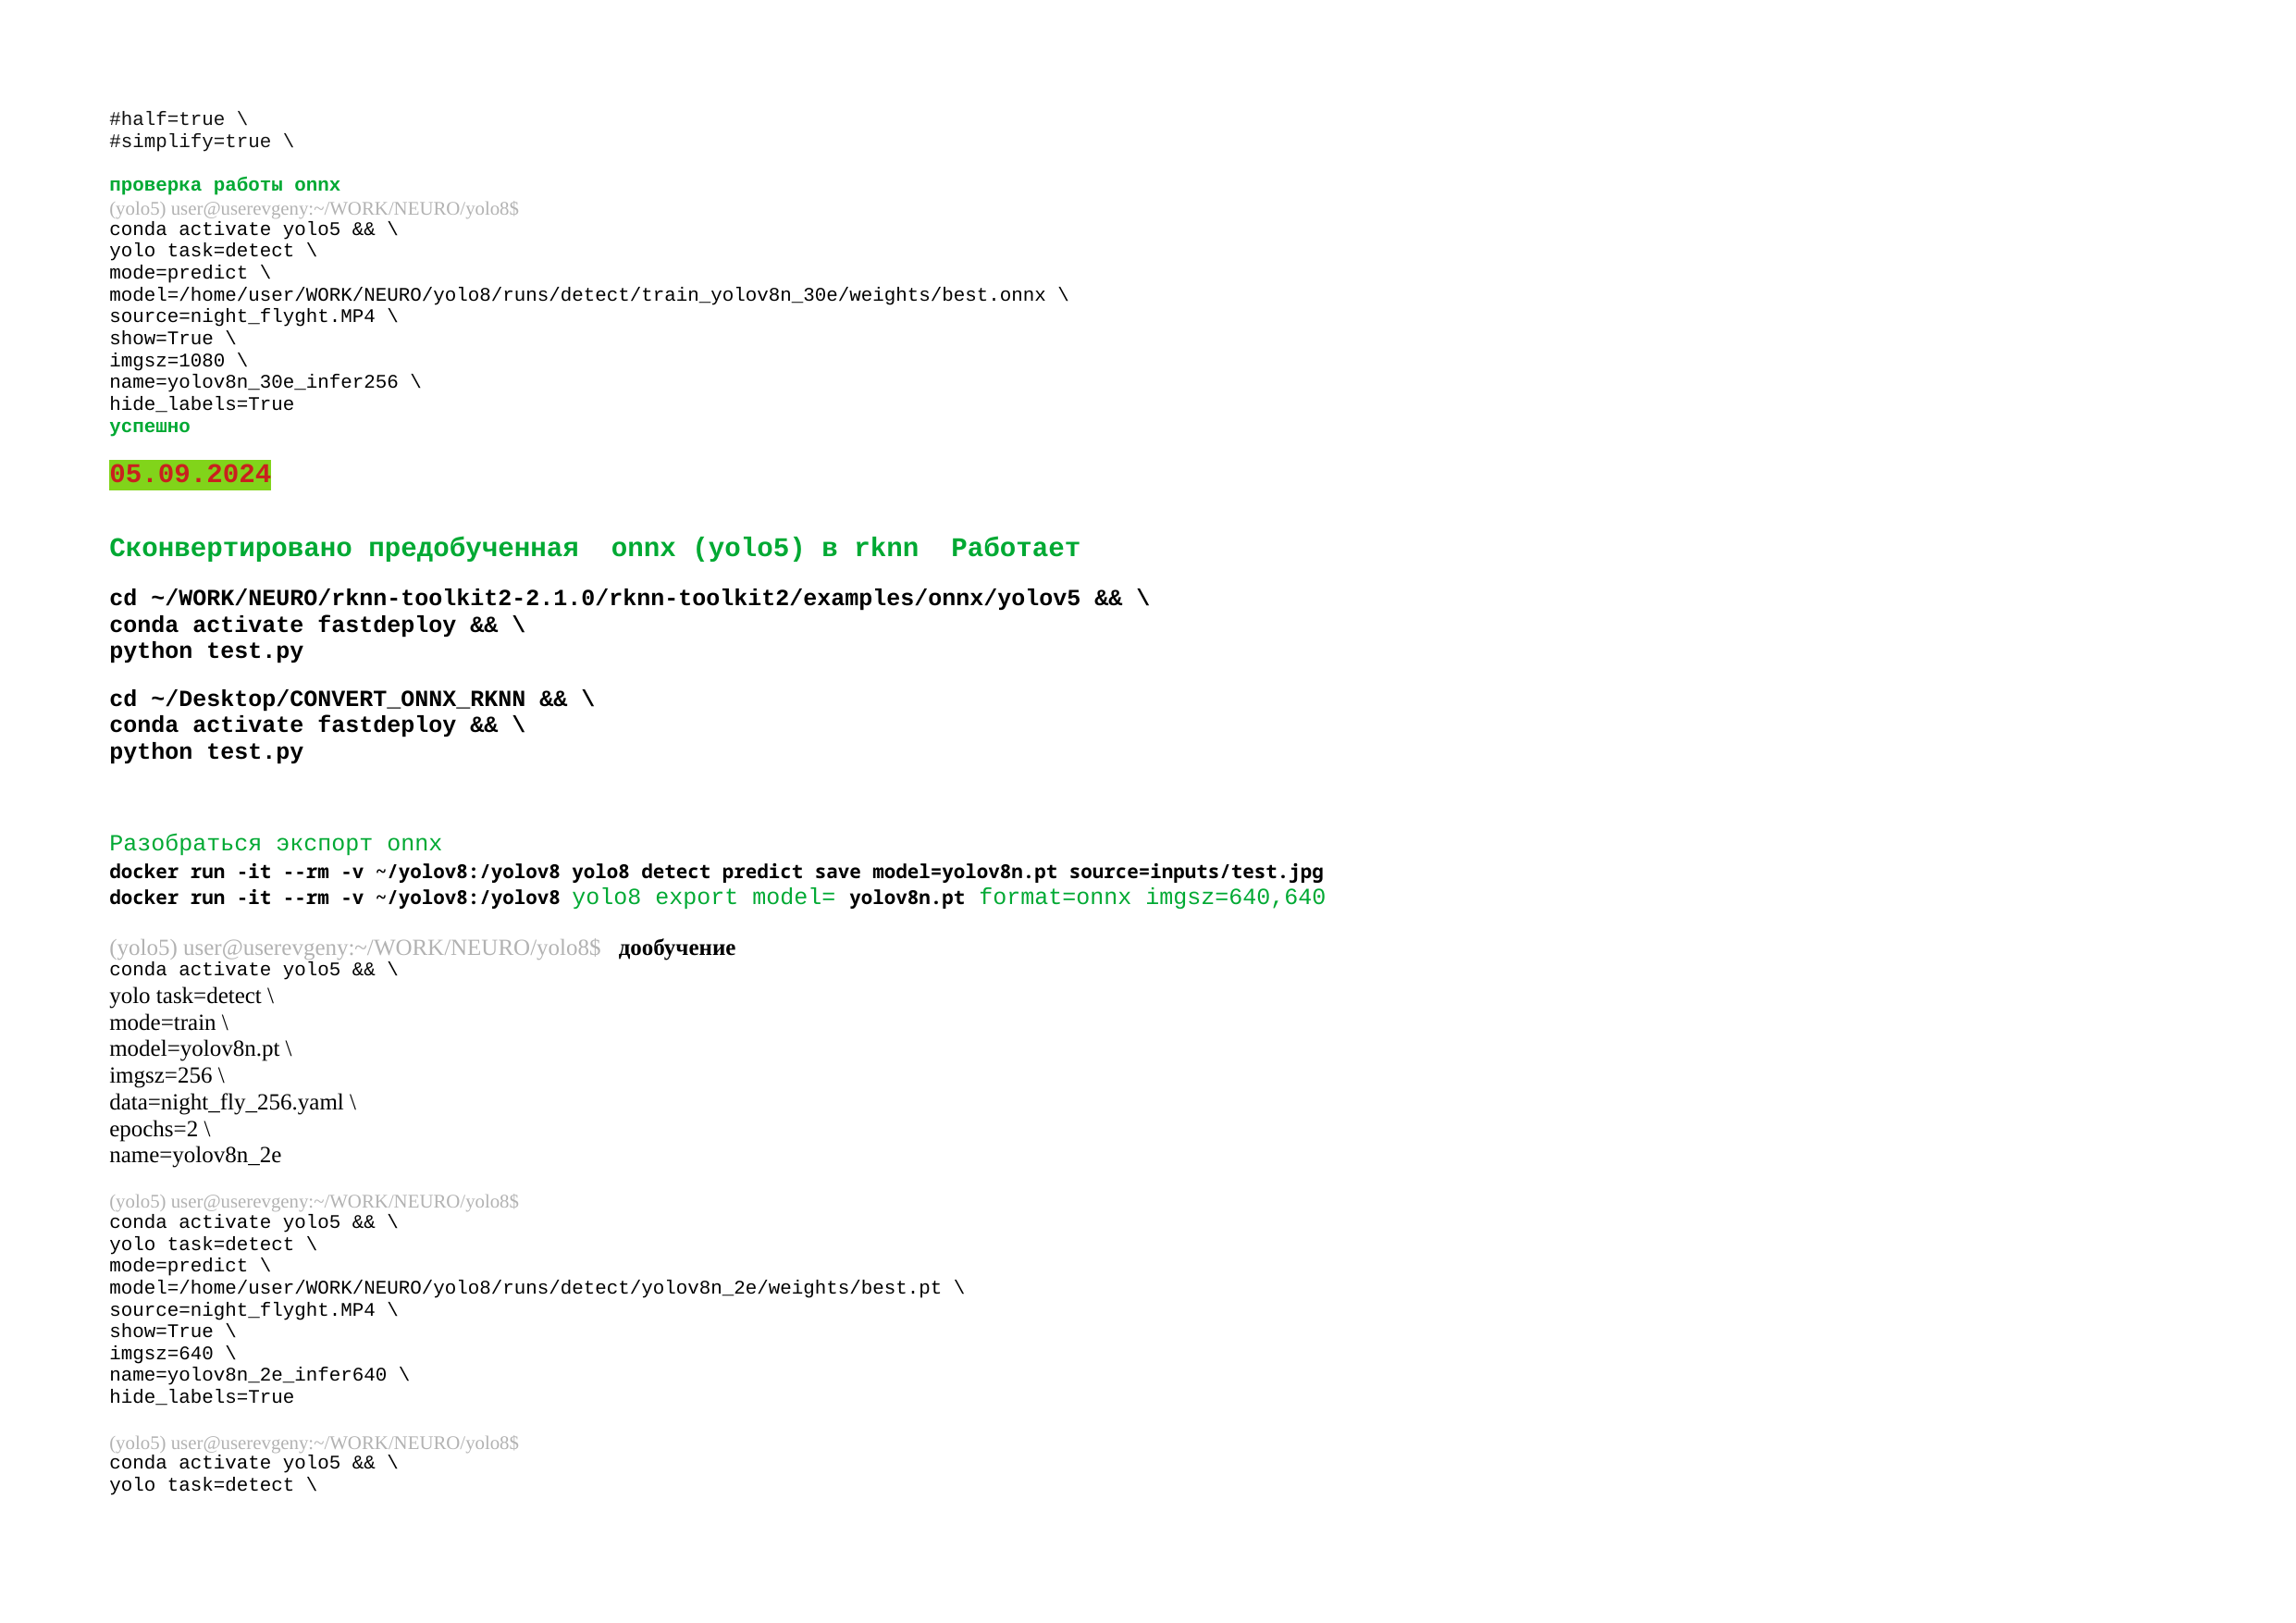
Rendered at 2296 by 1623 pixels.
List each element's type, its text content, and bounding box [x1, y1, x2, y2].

text docker run -it --rm -v ~/yolov8:/yolov8 yolo8 detect predict save model=yolov8n.pt source=inputs/test.jpg [109, 858, 2186, 884]
text (yolo5) user@userevgeny:~/WORK/NEURO/yolo8$ [109, 1190, 2186, 1212]
text data=night_fly_256.yaml \ [109, 1088, 2186, 1115]
text (yolo5) user@userevgeny:~/WORK/NEURO/yolo8$ дообучение [109, 934, 2186, 960]
text name=yolov8n_2e_infer640 \ [109, 1366, 2186, 1387]
text mode=predict \ [109, 263, 2186, 285]
text hide_labels=True [109, 1387, 2186, 1409]
text yolo task=detect \ [109, 1475, 2186, 1497]
text show=True \ [109, 1321, 2186, 1344]
text 05.09.2024 [109, 460, 2186, 490]
text cd ~/WORK/NEURO/rknn-toolkit2-2.1.0/rknn-toolkit2/examples/onnx/yolov5 && \ [109, 587, 2186, 613]
text Разобраться экспорт onnx [109, 831, 2186, 858]
text mode=train \ [109, 1009, 2186, 1035]
text cd ~/Desktop/CONVERT_ONNX_RKNN && \ [109, 687, 2186, 713]
text conda activate fastdeploy && \ [109, 613, 2186, 639]
text conda activate yolo5 && \ [109, 1212, 2186, 1234]
text imgsz=256 \ [109, 1061, 2186, 1088]
text conda activate yolo5 && \ [109, 219, 2186, 241]
text #half=true \ [109, 109, 2186, 131]
text imgsz=640 \ [109, 1344, 2186, 1366]
text успешно [109, 415, 2186, 438]
text (yolo5) user@userevgeny:~/WORK/NEURO/yolo8$ [109, 197, 2186, 219]
text name=yolov8n_2e [109, 1141, 2186, 1168]
text #simplify=true \ [109, 131, 2186, 153]
text yolo task=detect \ [109, 241, 2186, 263]
text conda activate yolo5 && \ [109, 1454, 2186, 1475]
text проверка работы onnx [109, 175, 2186, 197]
text model=yolov8n.pt \ [109, 1035, 2186, 1061]
text source=night_flyght.MP4 \ [109, 1299, 2186, 1321]
text conda activate yolo5 && \ [109, 960, 2186, 982]
text model=/home/user/WORK/NEURO/yolo8/runs/detect/yolov8n_2e/weights/best.pt \ [109, 1278, 2186, 1299]
text conda activate fastdeploy && \ [109, 713, 2186, 739]
text docker run -it --rm -v ~/yolov8:/yolov8 yolo8 export model= yolov8n.pt format=onnx imgsz=640,640 [109, 884, 2186, 911]
text (yolo5) user@userevgeny:~/WORK/NEURO/yolo8$ [109, 1431, 2186, 1454]
text epochs=2 \ [109, 1115, 2186, 1141]
text Сконвертировано предобученная onnx (yolo5) в rknn Работает [109, 534, 2186, 564]
text show=True \ [109, 328, 2186, 351]
text imgsz=1080 \ [109, 351, 2186, 372]
text python test.py [109, 739, 2186, 765]
text mode=predict \ [109, 1256, 2186, 1278]
text yolo task=detect \ [109, 982, 2186, 1009]
text hide_labels=True [109, 394, 2186, 415]
text python test.py [109, 639, 2186, 665]
text name=yolov8n_30e_infer256 \ [109, 372, 2186, 394]
text source=night_flyght.MP4 \ [109, 306, 2186, 328]
text yolo task=detect \ [109, 1234, 2186, 1256]
text model=/home/user/WORK/NEURO/yolo8/runs/detect/train_yolov8n_30e/weights/best.onnx \ [109, 285, 2186, 306]
